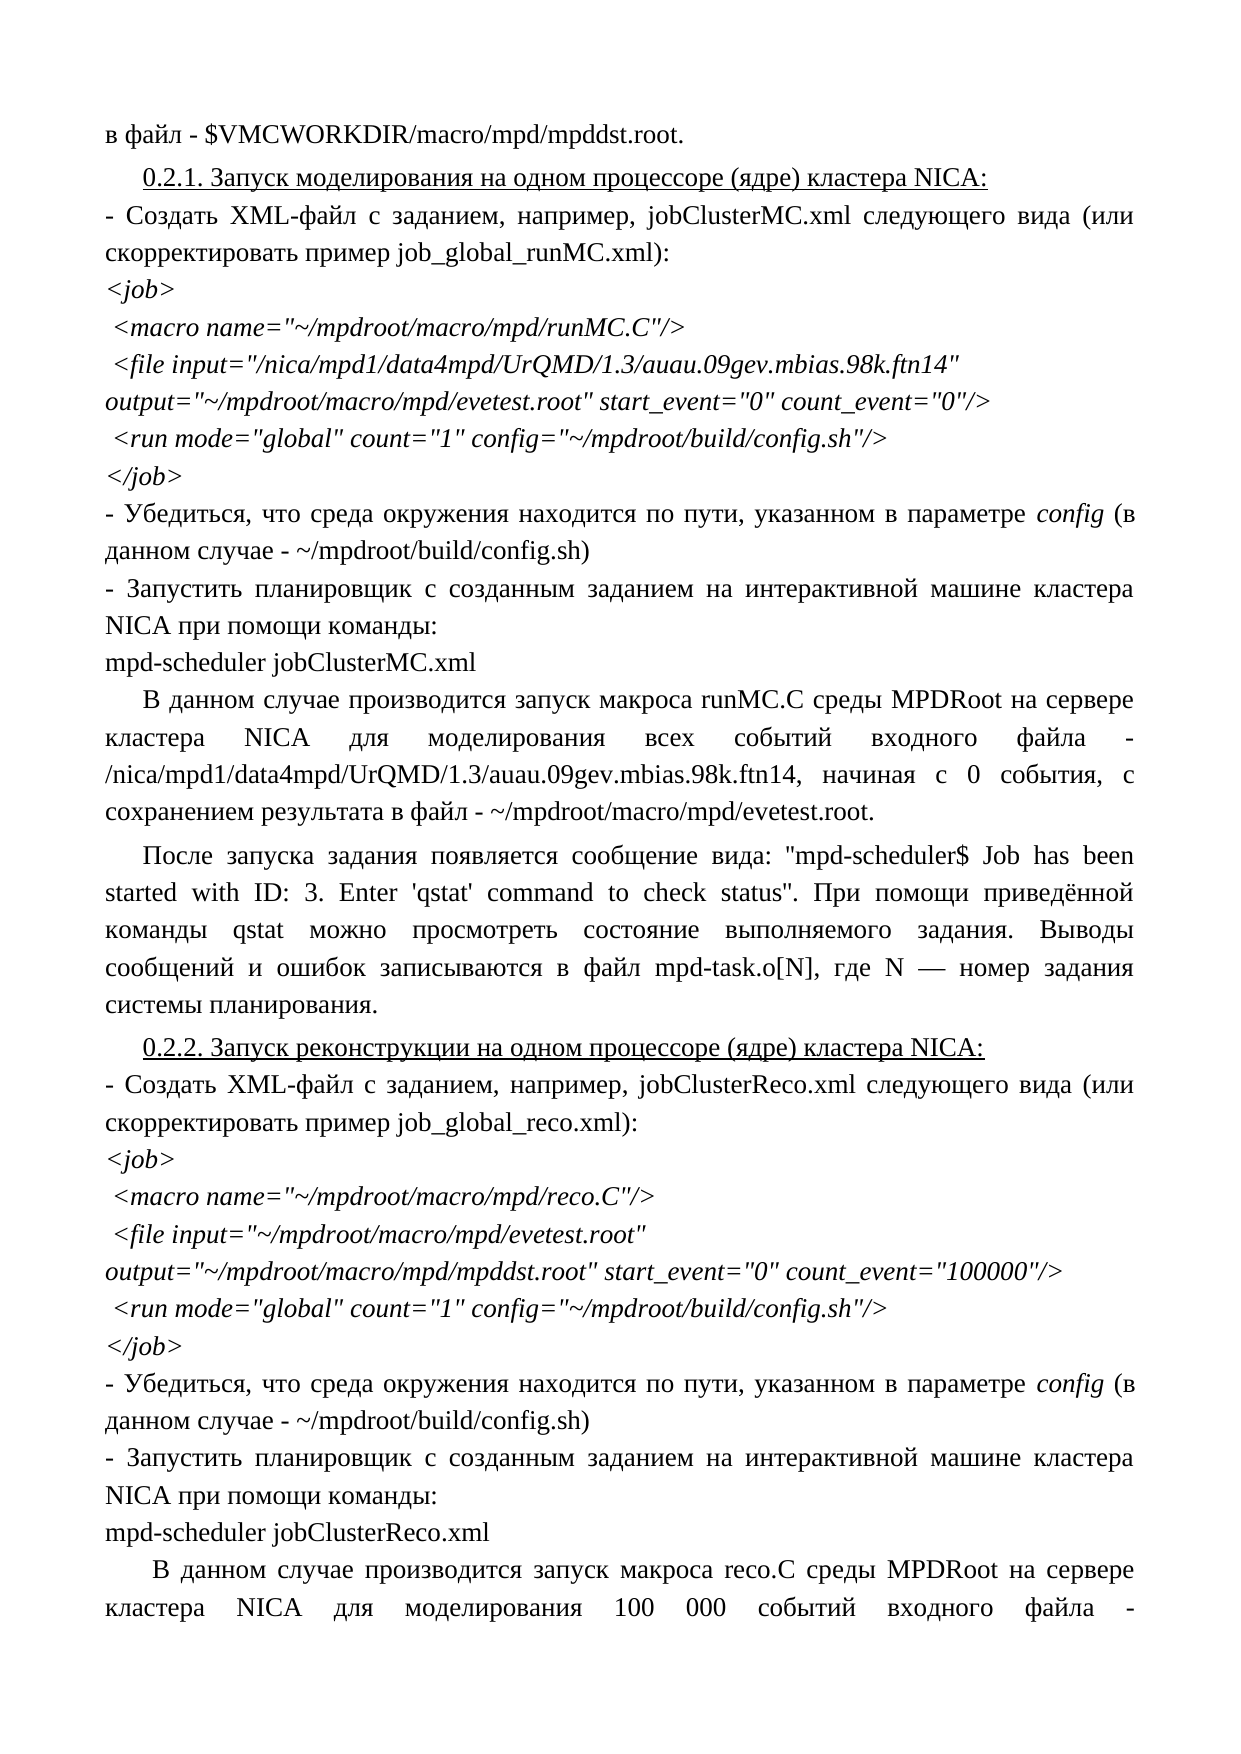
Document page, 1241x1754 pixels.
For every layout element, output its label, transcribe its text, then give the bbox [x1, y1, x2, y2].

text </job> [105, 1329, 1136, 1361]
text - Запустить планировщик с созданным заданием на интерактивной машине кластера NICA при помощи команды: [105, 572, 1136, 640]
text - Запустить планировщик с созданным заданием на интерактивной машине кластера NICA при помощи команды: [105, 1441, 1136, 1510]
text mpd-scheduler jobClusterReco.xml [105, 1516, 1136, 1547]
text mpd-scheduler jobClusterMC.xml [105, 646, 1136, 677]
text <macro name="~/mpdroot/macro/mpd/runMC.C"/> [105, 311, 1136, 342]
text 0.2.2. Запуск реконструкции на одном процессоре (ядре) кластера NICA: [105, 1031, 1136, 1062]
text </job> [105, 460, 1136, 491]
text - Убедиться, что среда окружения находится по пути, указанном в параметре config (в данном случае - ~/mpdroot/build/config.sh) [105, 1367, 1136, 1435]
text В данном случае производится запуск макроса runMC.C среды MPDRoot на сервере кластера NICA для моделирования всех событий входного файла - /nica/mpd1/data4mpd/UrQMD/1.3/auau.09gev.mbias.98k.ftn14, начиная с 0 события, с сохранением результата в файл - ~/mpdroot/macro/mpd/evetest.root. [105, 683, 1136, 827]
text <file input="/nica/mpd1/data4mpd/UrQMD/1.3/auau.09gev.mbias.98k.ftn14" output="~/mpdroot/macro/mpd/evetest.root" start_event="0" count_event="0"/> [105, 348, 1136, 416]
text После запуска задания появляется сообщение вида: ''mpd-scheduler$ Job has been started with ID: 3. Enter 'qstat' command to check status''. При помощи приведённой команды qstat можно просмотреть состояние выполняемого задания. Выводы сообщений и ошибок записываются в файл mpd-task.o[N], где N — номер задания системы планирования. [105, 839, 1136, 1019]
text <job> [105, 273, 1136, 304]
text В данном случае производится запуск макроса reco.C среды MPDRoot на сервере кластера NICA для моделирования 100 000 событий входного файла [105, 1553, 1136, 1622]
text в файл - $VMCWORKDIR/macro/mpd/mpddst.root. [105, 118, 1136, 149]
text <file input="~/mpdroot/macro/mpd/evetest.root" output="~/mpdroot/macro/mpd/mpddst.root" start_event="0" count_event="100000"/> [105, 1218, 1136, 1286]
text - Создать XML-файл с заданием, например, jobСlusterReco.xml следующего вида (или скорректировать пример job_global_reco.xml): [105, 1068, 1136, 1137]
text <run mode="global" count="1" config="~/mpdroot/build/config.sh"/> [105, 1292, 1136, 1323]
text 0.2.1. Запуск моделирования на одном процессоре (ядре) кластера NICA: [105, 161, 1136, 193]
text - Создать XML-файл с заданием, например, jobСlusterMC.xml следующего вида (или скорректировать пример job_global_runMC.xml): [105, 199, 1136, 267]
text <job> [105, 1143, 1136, 1174]
text - Убедиться, что среда окружения находится по пути, указанном в параметре config (в данном случае - ~/mpdroot/build/config.sh) [105, 497, 1136, 566]
text <run mode="global" count="1" config="~/mpdroot/build/config.sh"/> [105, 422, 1136, 454]
text <macro name="~/mpdroot/macro/mpd/reco.C"/> [105, 1180, 1136, 1212]
